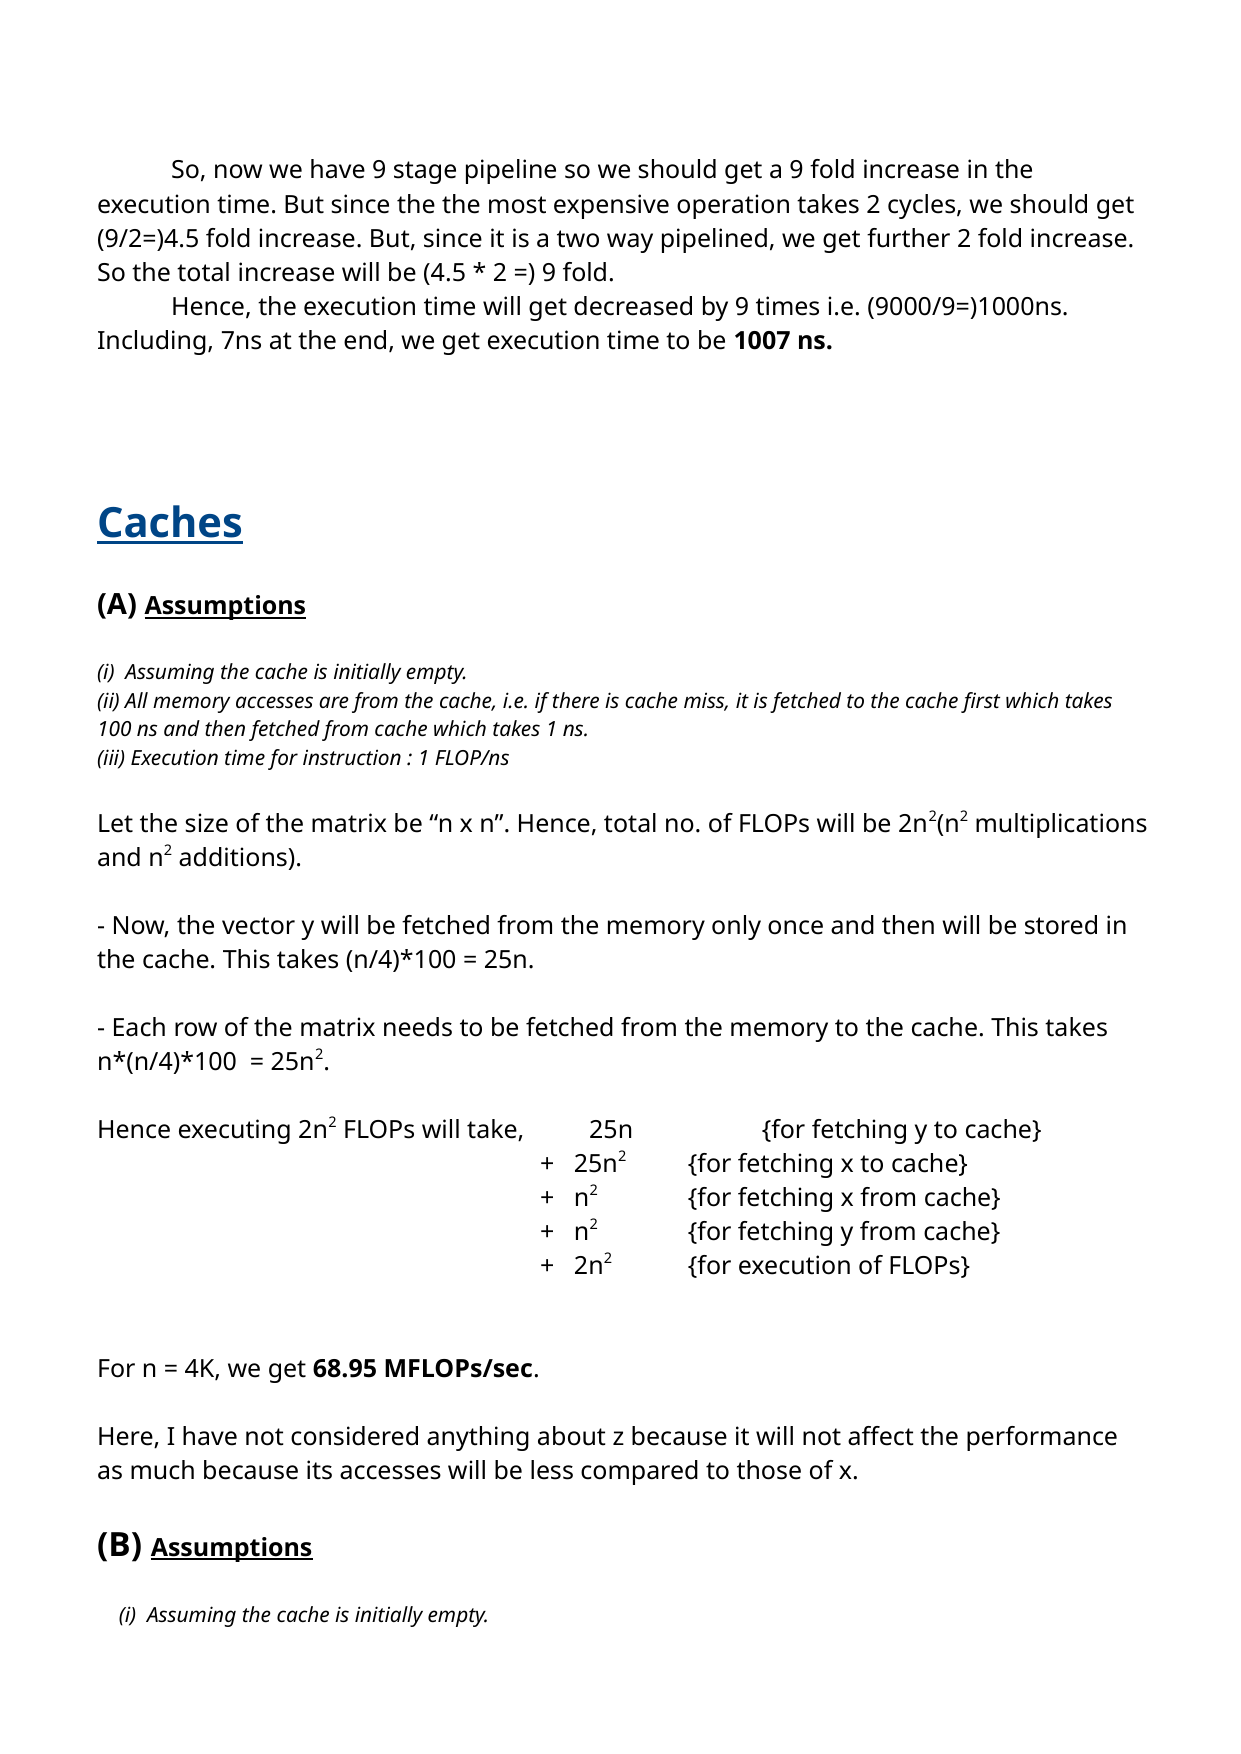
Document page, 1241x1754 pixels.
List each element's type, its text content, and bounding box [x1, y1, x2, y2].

text + n2 {for fetching y from cache} [97, 1214, 1148, 1248]
text + n2 {for fetching x from cache} [97, 1180, 1148, 1214]
text (i) Assuming the cache is initially empty. [97, 657, 1148, 686]
text Hence executing 2n2 FLOPs will take, 25n {for fetching y to cache} [97, 1112, 1148, 1146]
text (A) Assumptions [97, 584, 1148, 623]
text Caches [97, 493, 1148, 549]
text So, now we have 9 stage pipeline so we should get a 9 fold increase in the execution time. But since the the most expensive operation takes 2 cycles, we should get (9/2=)4.5 fold increase. But, since it is a two way pipelined, we get further 2 fold increase. So the total increase will be (4.5 * 2 =) 9 fold. [97, 152, 1148, 288]
text For n = 4K, we get 68.95 MFLOPs/sec. [97, 1350, 1148, 1384]
text - Each row of the matrix needs to be fetched from the memory to the cache. This takes n*(n/4)*100 = 25n2. [97, 1009, 1148, 1078]
text Hence, the execution time will get decreased by 9 times i.e. (9000/9=)1000ns. Including, 7ns at the end, we get execution time to be 1007 ns. [97, 288, 1148, 357]
text (ii) All memory accesses are from the cache, i.e. if there is cache miss, it is fetched to the cache first which takes 100 ns and then fetched from cache which takes 1 ns. [97, 686, 1148, 743]
text + 2n2 {for execution of FLOPs} [97, 1248, 1148, 1282]
text (B) Assumptions [97, 1521, 1148, 1566]
text Let the size of the matrix be “n x n”. Hence, total no. of FLOPs will be 2n2(n2 multiplications and n2 additions). [97, 805, 1148, 873]
text (i) Assuming the cache is initially empty. [97, 1600, 1148, 1628]
text Here, I have not considered anything about z because it will not affect the performance as much because its accesses will be less compared to those of x. [97, 1418, 1148, 1486]
text - Now, the vector y will be fetched from the memory only once and then will be stored in the cache. This takes (n/4)*100 = 25n. [97, 907, 1148, 976]
text + 25n2 {for fetching x to cache} [97, 1146, 1148, 1180]
text (iii) Execution time for instruction : 1 FLOP/ns [97, 743, 1148, 771]
